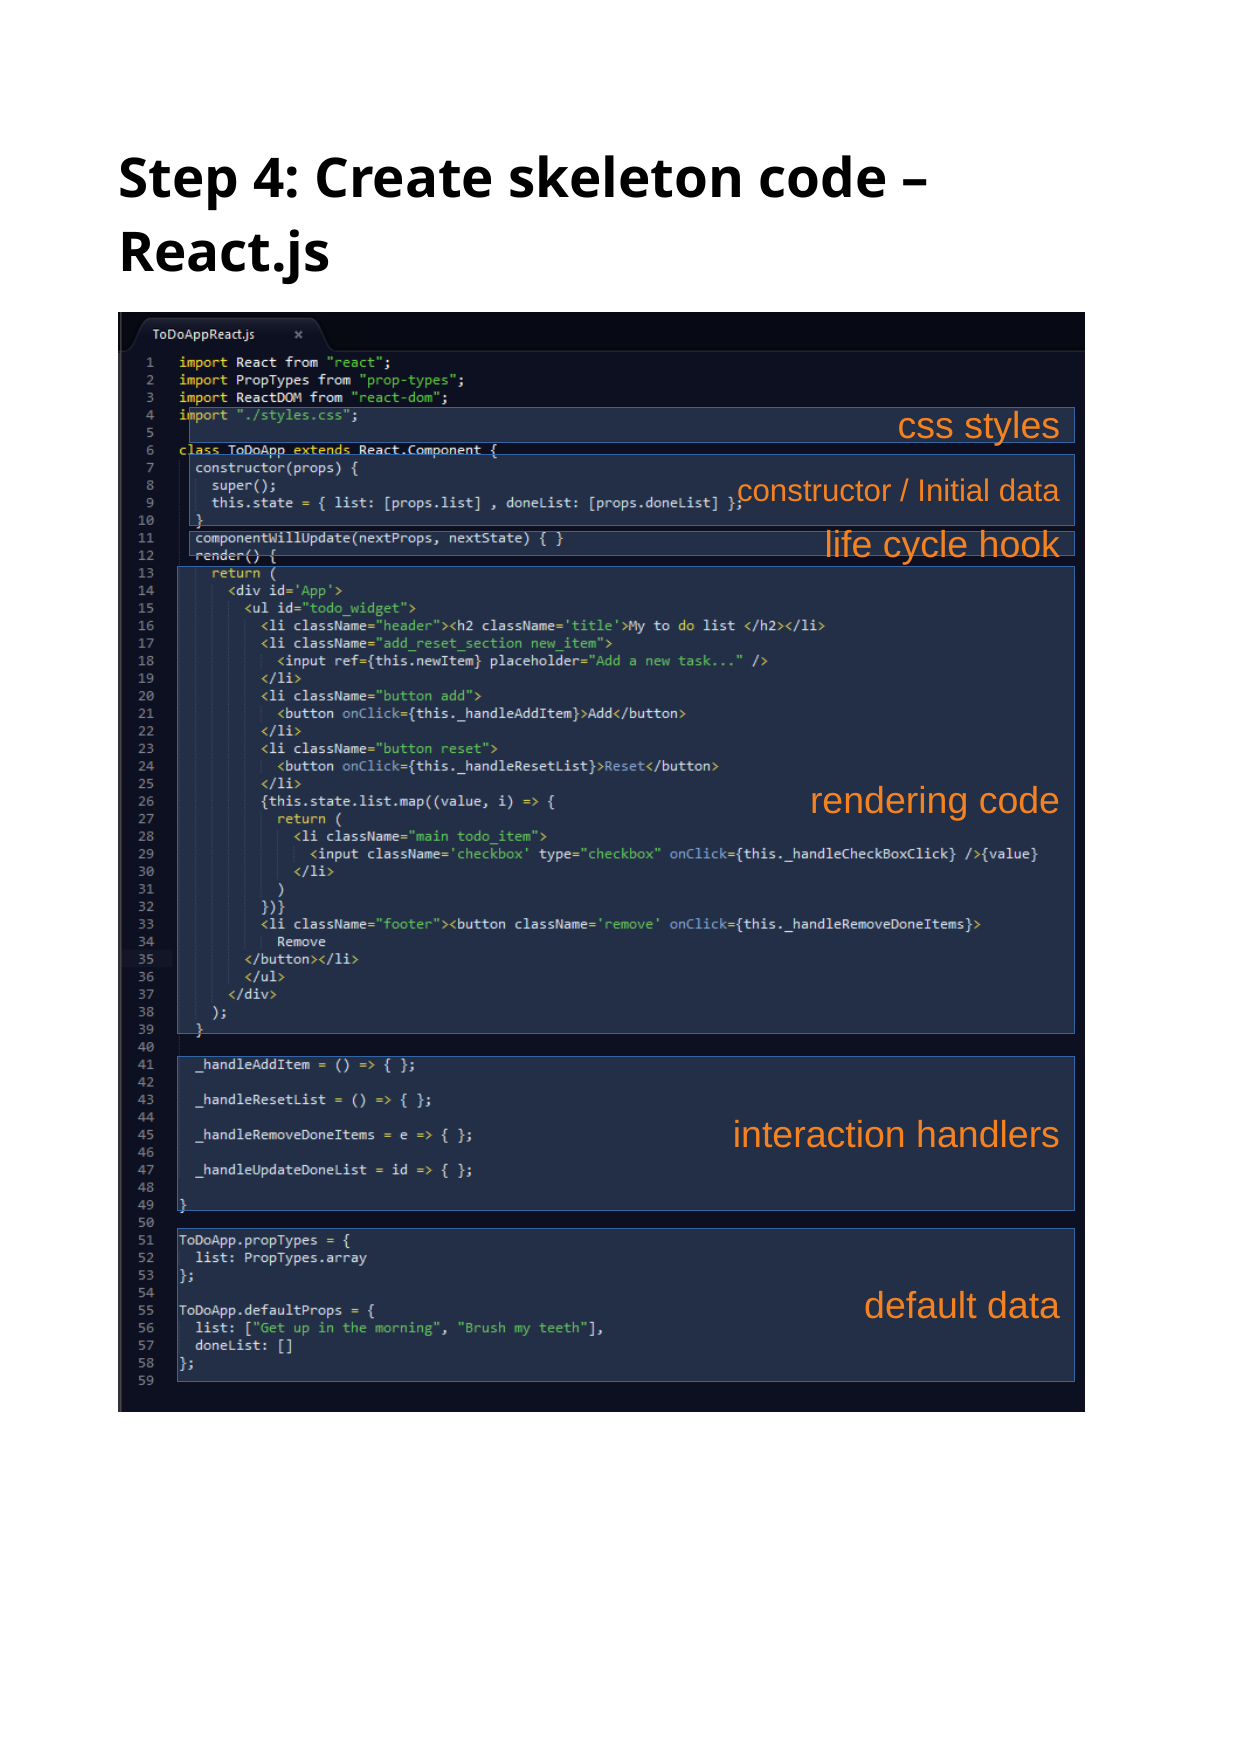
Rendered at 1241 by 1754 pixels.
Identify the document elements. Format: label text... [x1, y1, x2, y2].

picture [118, 312, 1085, 1412]
subtitle Step 4: Create skeleton code – React.js [118, 139, 1122, 288]
